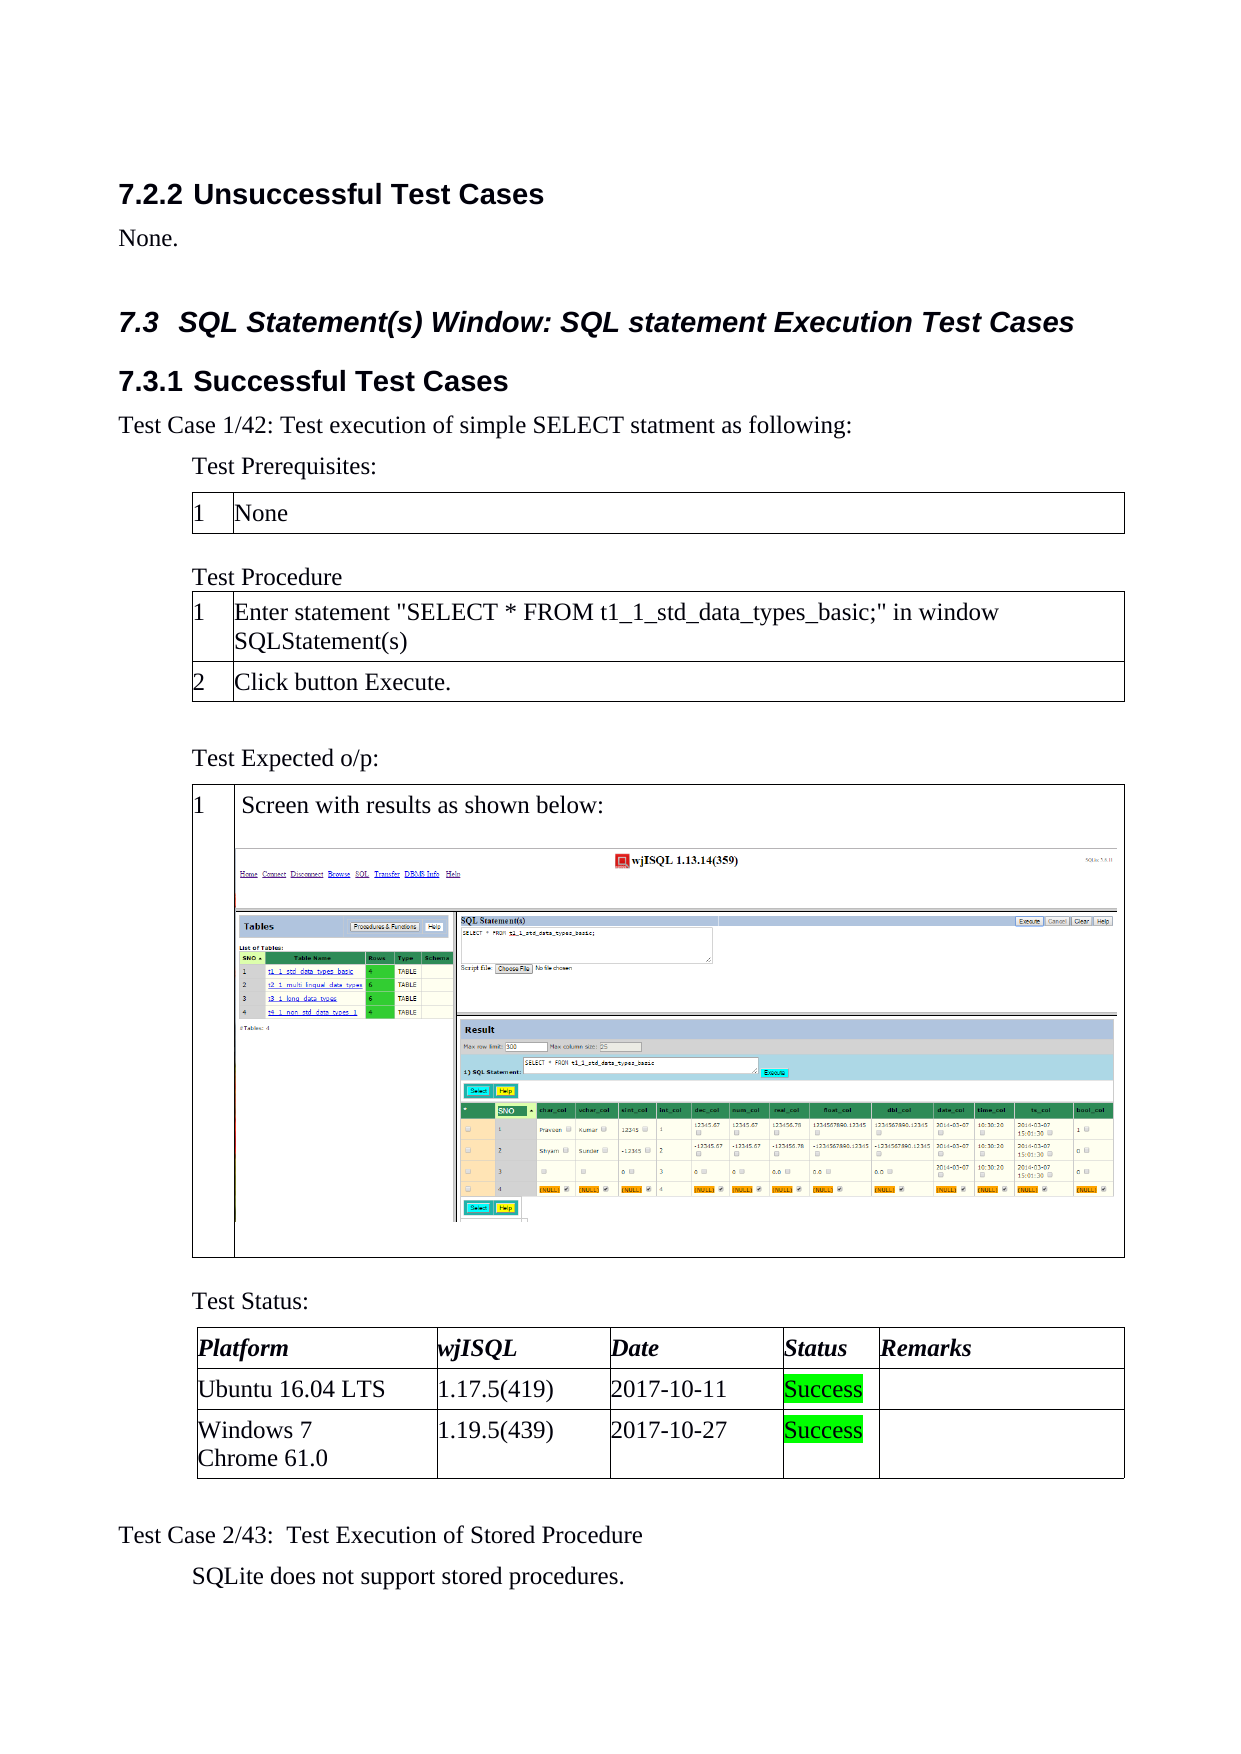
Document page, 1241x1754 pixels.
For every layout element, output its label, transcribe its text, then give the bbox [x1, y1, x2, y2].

table_header None [234, 493, 1124, 533]
table_header wjISQL [438, 1328, 610, 1368]
table_cell Click button Execute. [234, 662, 1124, 701]
table_cell [880, 1369, 1124, 1408]
table_cell Success [784, 1369, 879, 1408]
subtitle Unsuccessful Test Cases [118, 177, 1122, 210]
table_cell Success [784, 1410, 879, 1478]
text Test Prerequisites: [118, 451, 1122, 480]
table_cell 1.17.5(419) [438, 1369, 610, 1408]
text Test Status: [118, 1286, 1122, 1314]
table_cell 1.19.5(439) [438, 1410, 610, 1478]
table_header Remarks [880, 1328, 1124, 1368]
table_cell Ubuntu 16.04 LTS [198, 1369, 437, 1408]
table_header 1 [193, 493, 233, 533]
table_cell 2017-10-27 [611, 1410, 783, 1478]
text Test Case 2/43: Test Execution of Stored Procedure [118, 1520, 1122, 1548]
subtitle SQL Statement(s) Window: SQL statement Execution Test Cases [118, 305, 1122, 339]
text SQLite does not support stored procedures. [118, 1561, 1122, 1590]
table_cell 2017-10-11 [611, 1369, 783, 1408]
table_cell Windows 7 Chrome 61.0 [198, 1410, 437, 1478]
text Test Procedure [118, 562, 1122, 591]
text None. [118, 223, 1122, 251]
picture [234, 848, 1117, 1222]
subtitle Successful Test Cases [118, 364, 1122, 397]
table_cell 2 [193, 662, 233, 701]
text Test Expected o/p: [118, 743, 1122, 772]
table_header Status [784, 1328, 879, 1368]
table_header Platform [198, 1328, 437, 1368]
table_header Screen with results as shown below: [235, 785, 1124, 1256]
table_header 1 [193, 785, 234, 1256]
table_header 1 [193, 592, 233, 661]
table_cell [880, 1410, 1124, 1478]
table_header Enter statement "SELECT * FROM t1_1_std_data_types_basic;" in window SQLStatement(s) [234, 592, 1124, 661]
table_header Date [611, 1328, 783, 1368]
text Test Case 1/42: Test execution of simple SELECT statment as following: [118, 410, 1122, 438]
